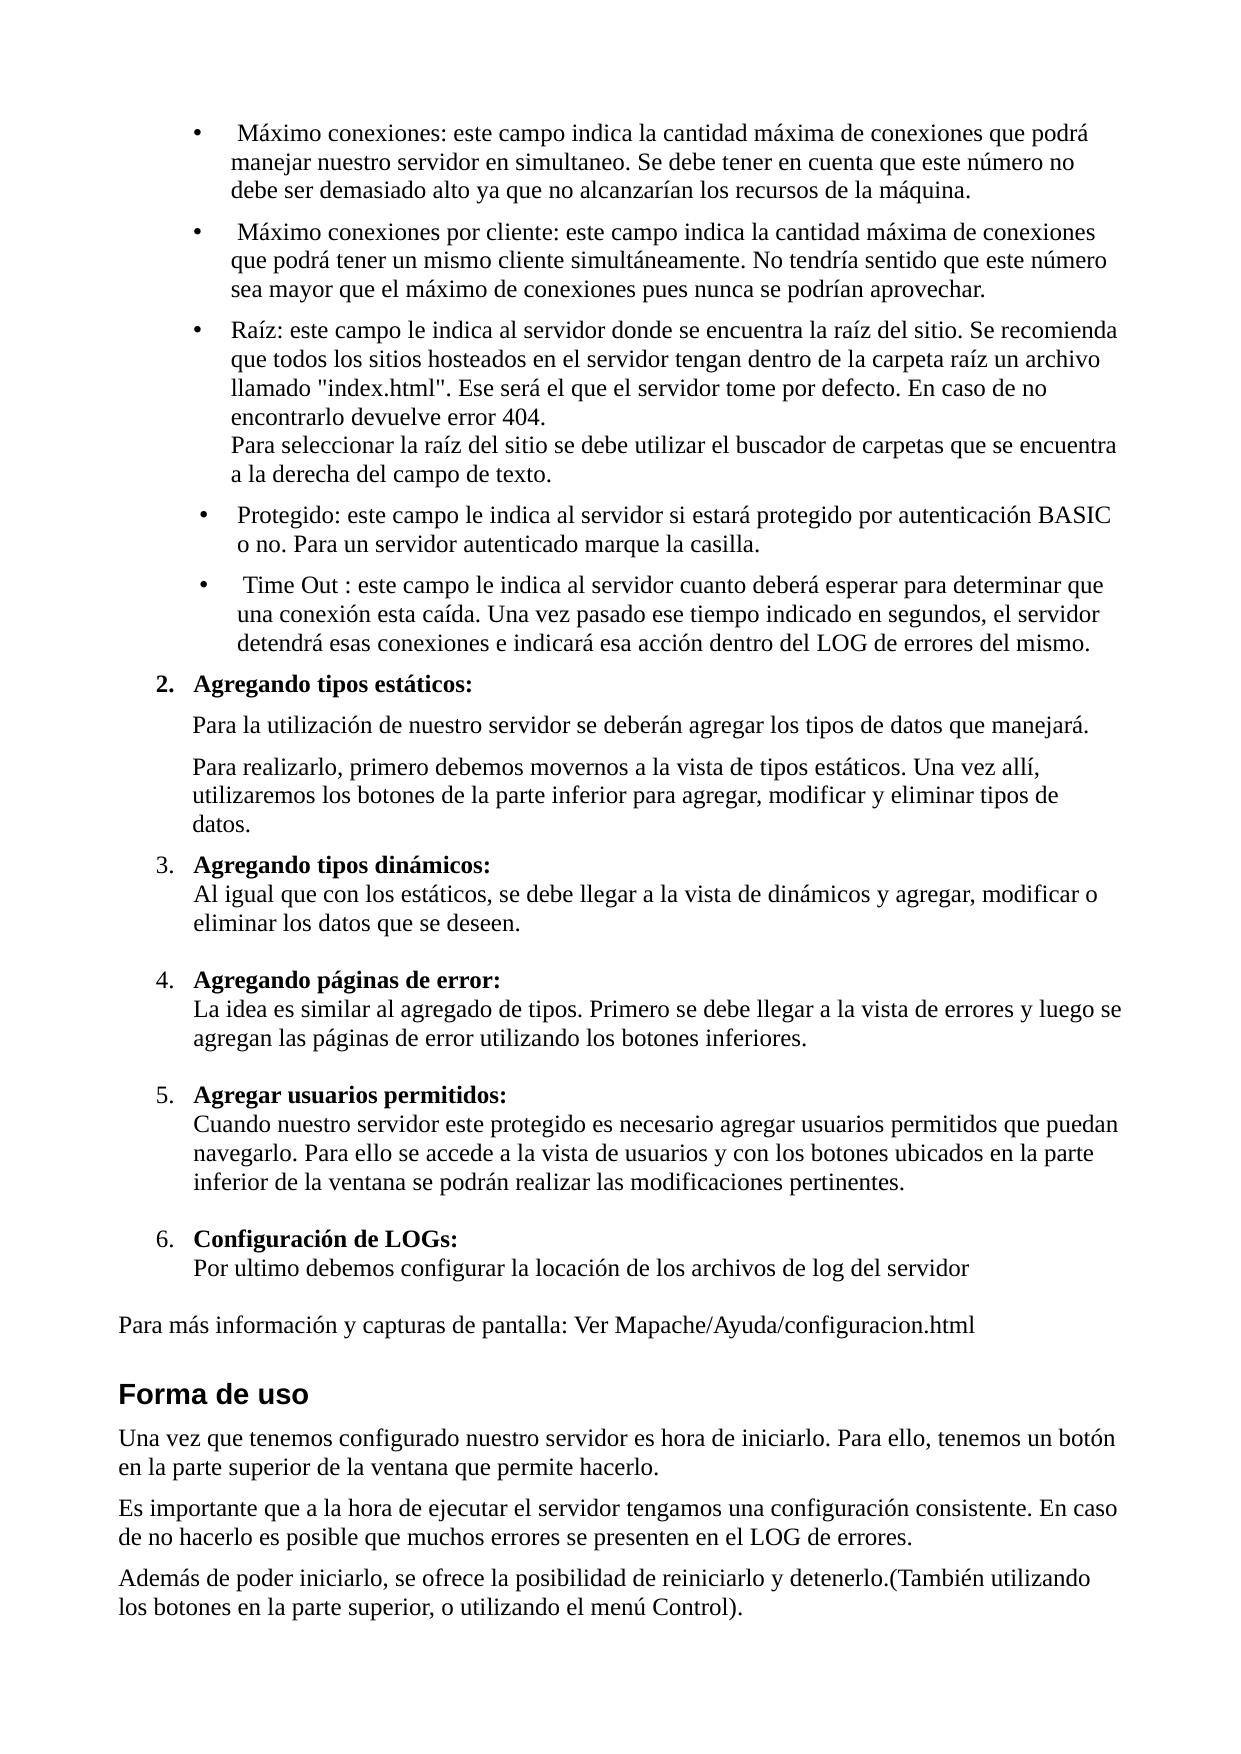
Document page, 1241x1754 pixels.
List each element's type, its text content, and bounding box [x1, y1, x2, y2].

list Máximo conexiones: este campo indica la cantidad máxima de conexiones que podrá manejar nuestro servidor en simultaneo. Se debe tener en cuenta que este número no debe ser demasiado alto ya que no alcanzarían los recursos de la máquina. [193, 118, 1122, 204]
list Agregar usuarios permitidos: Cuando nuestro servidor este protegido es necesario agregar usuarios permitidos que puedan navegarlo. Para ello se accede a la vista de usuarios y con los botones ubicados en la parte inferior de la ventana se podrán realizar las modificaciones pertinentes. [156, 1081, 1122, 1224]
list Protegido: este campo le indica al servidor si estará protegido por autenticación BASIC o no. Para un servidor autenticado marque la casilla. [199, 501, 1122, 558]
list Agregando tipos dinámicos: Al igual que con los estáticos, se debe llegar a la vista de dinámicos y agregar, modificar o eliminar los datos que se deseen. [156, 851, 1122, 937]
list Máximo conexiones por cliente: este campo indica la cantidad máxima de conexiones que podrá tener un mismo cliente simultáneamente. No tendría sentido que este número sea mayor que el máximo de conexiones pues nunca se podrían aprovechar. [193, 217, 1122, 303]
text Para la utilización de nuestro servidor se deberán agregar los tipos de datos que manejará. [118, 711, 1122, 739]
text Para realizarlo, primero debemos movernos a la vista de tipos estáticos. Una vez allí, utilizaremos los botones de la parte inferior para agregar, modificar y eliminar tipos de datos. [118, 752, 1122, 838]
list Agregando páginas de error: La idea es similar al agregado de tipos. Primero se debe llegar a la vista de errores y luego se agregan las páginas de error utilizando los botones inferiores. [156, 966, 1122, 1081]
subtitle Forma de uso [118, 1377, 1122, 1410]
text Además de poder iniciarlo, se ofrece la posibilidad de reiniciarlo y detenerlo.(También utilizando los botones en la parte superior, o utilizando el menú Control). [118, 1563, 1122, 1620]
text Una vez que tenemos configurado nuestro servidor es hora de iniciarlo. Para ello, tenemos un botón en la parte superior de la ventana que permite hacerlo. [118, 1423, 1122, 1480]
text Para más información y capturas de pantalla: Ver Mapache/Ayuda/configuracion.html [118, 1311, 1122, 1339]
list Agregando tipos estáticos: [156, 669, 1122, 698]
text Es importante que a la hora de ejecutar el servidor tengamos una configuración consistente. En caso de no hacerlo es posible que muchos errores se presenten en el LOG de errores. [118, 1493, 1122, 1550]
list Raíz: este campo le indica al servidor donde se encuentra la raíz del sitio. Se recomienda que todos los sitios hosteados en el servidor tengan dentro de la carpeta raíz un archivo llamado "index.html". Ese será el que el servidor tome por defecto. En caso de no encontrarlo devuelve error 404. Para seleccionar la raíz del sitio se debe utilizar el buscador de carpetas que se encuentra a la derecha del campo de texto. [193, 316, 1122, 488]
list Time Out : este campo le indica al servidor cuanto deberá esperar para determinar que una conexión esta caída. Una vez pasado ese tiempo indicado en segundos, el servidor detendrá esas conexiones e indicará esa acción dentro del LOG de errores del mismo. [199, 571, 1122, 657]
list Configuración de LOGs: Por ultimo debemos configurar la locación de los archivos de log del servidor [156, 1224, 1122, 1282]
